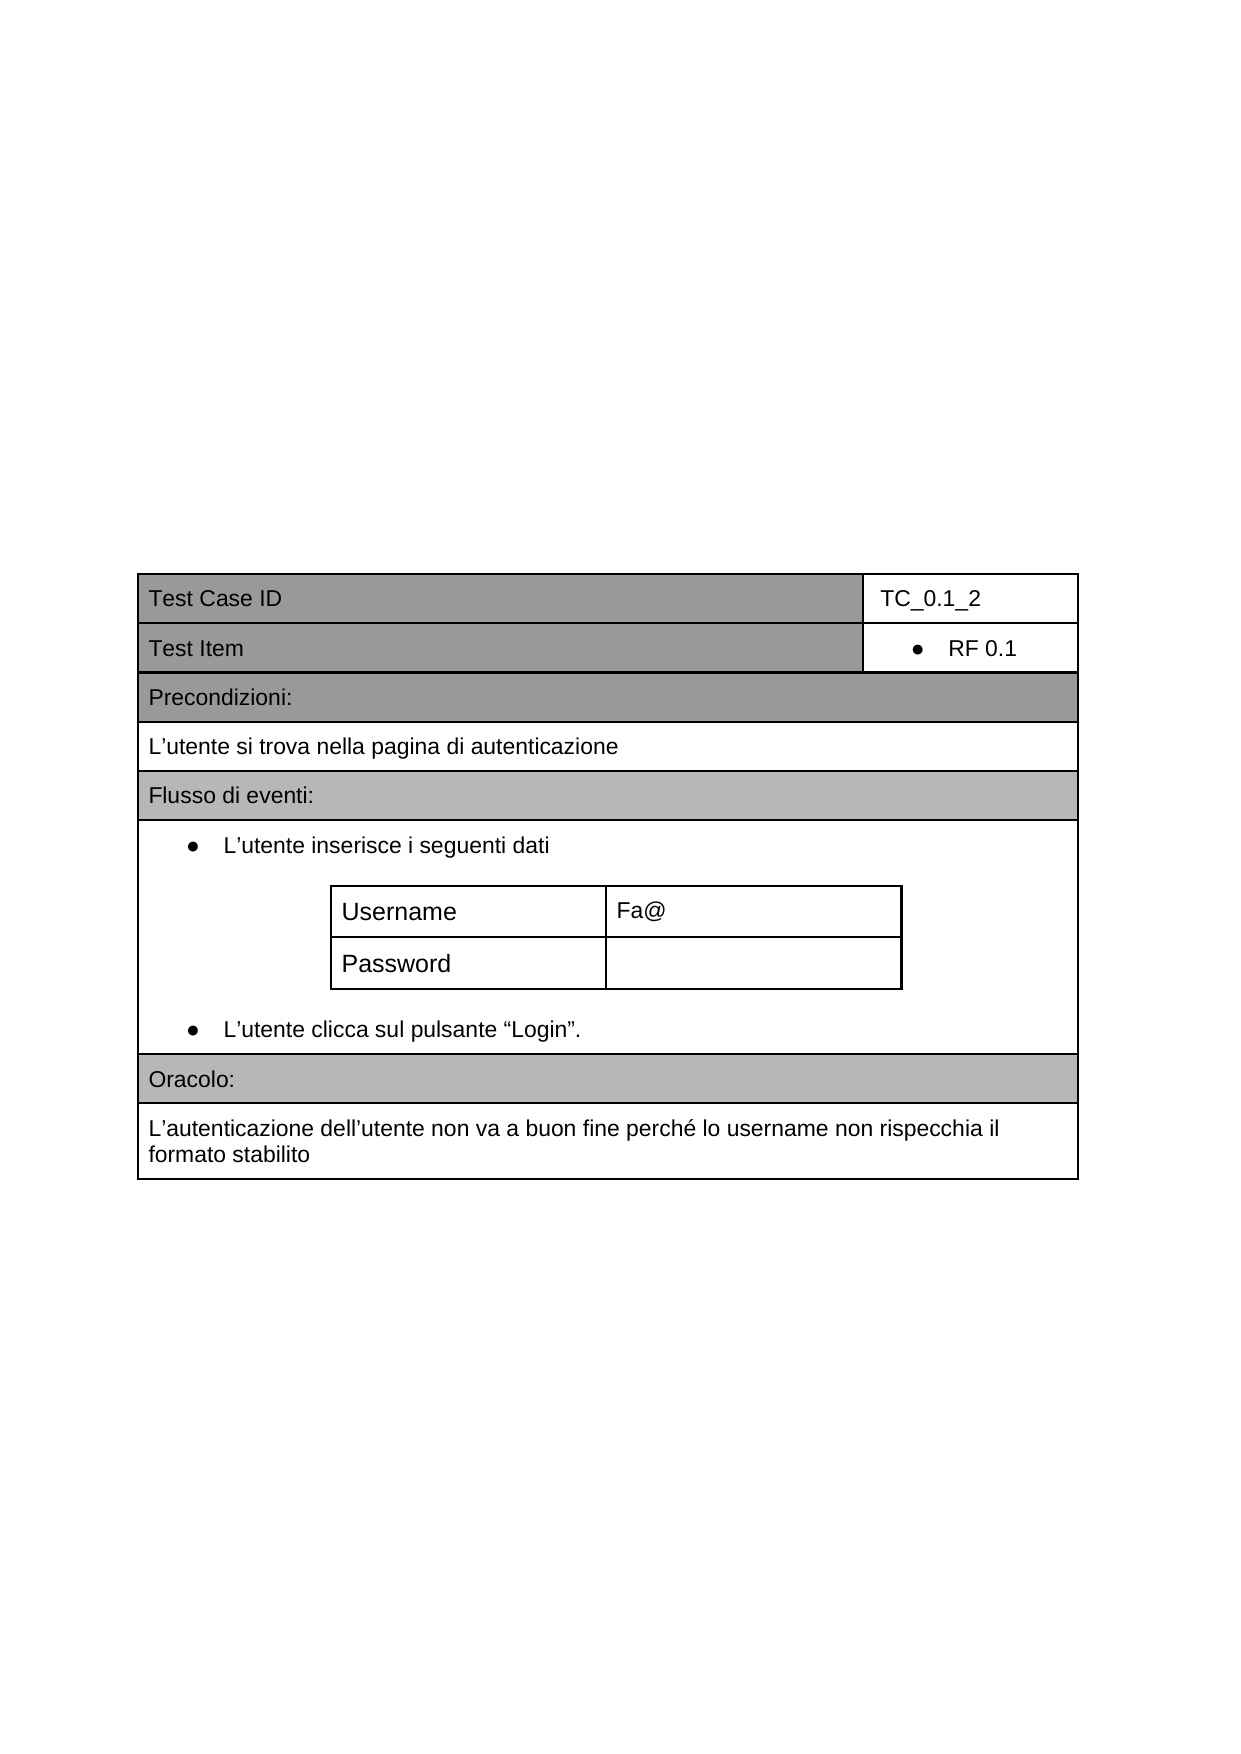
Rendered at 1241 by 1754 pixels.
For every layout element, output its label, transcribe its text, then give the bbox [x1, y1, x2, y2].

table_cell L’utente si trova nella pagina di autenticazione [139, 723, 1077, 770]
table_cell [607, 938, 900, 988]
table_cell Test Item [139, 624, 862, 671]
table_header TC_0.1_2 [864, 575, 1077, 622]
table_cell Oracolo: [139, 1055, 1077, 1102]
table_cell Password [332, 938, 605, 988]
table_header Fa@ [607, 887, 900, 936]
table_cell Flusso di eventi: [139, 772, 1077, 819]
table_cell L’autenticazione dell’utente non va a buon fine perché lo username non rispecchia il formato stabilito [139, 1104, 1077, 1178]
table_cell RF 0.1 [864, 624, 1077, 671]
table_cell L’utente inserisce i seguenti dati L’utente clicca sul pulsante “Login”. [139, 821, 1077, 1053]
table_cell Precondizioni: [139, 674, 1077, 721]
table_header Test Case ID [139, 575, 862, 622]
table_header Username [332, 887, 605, 936]
